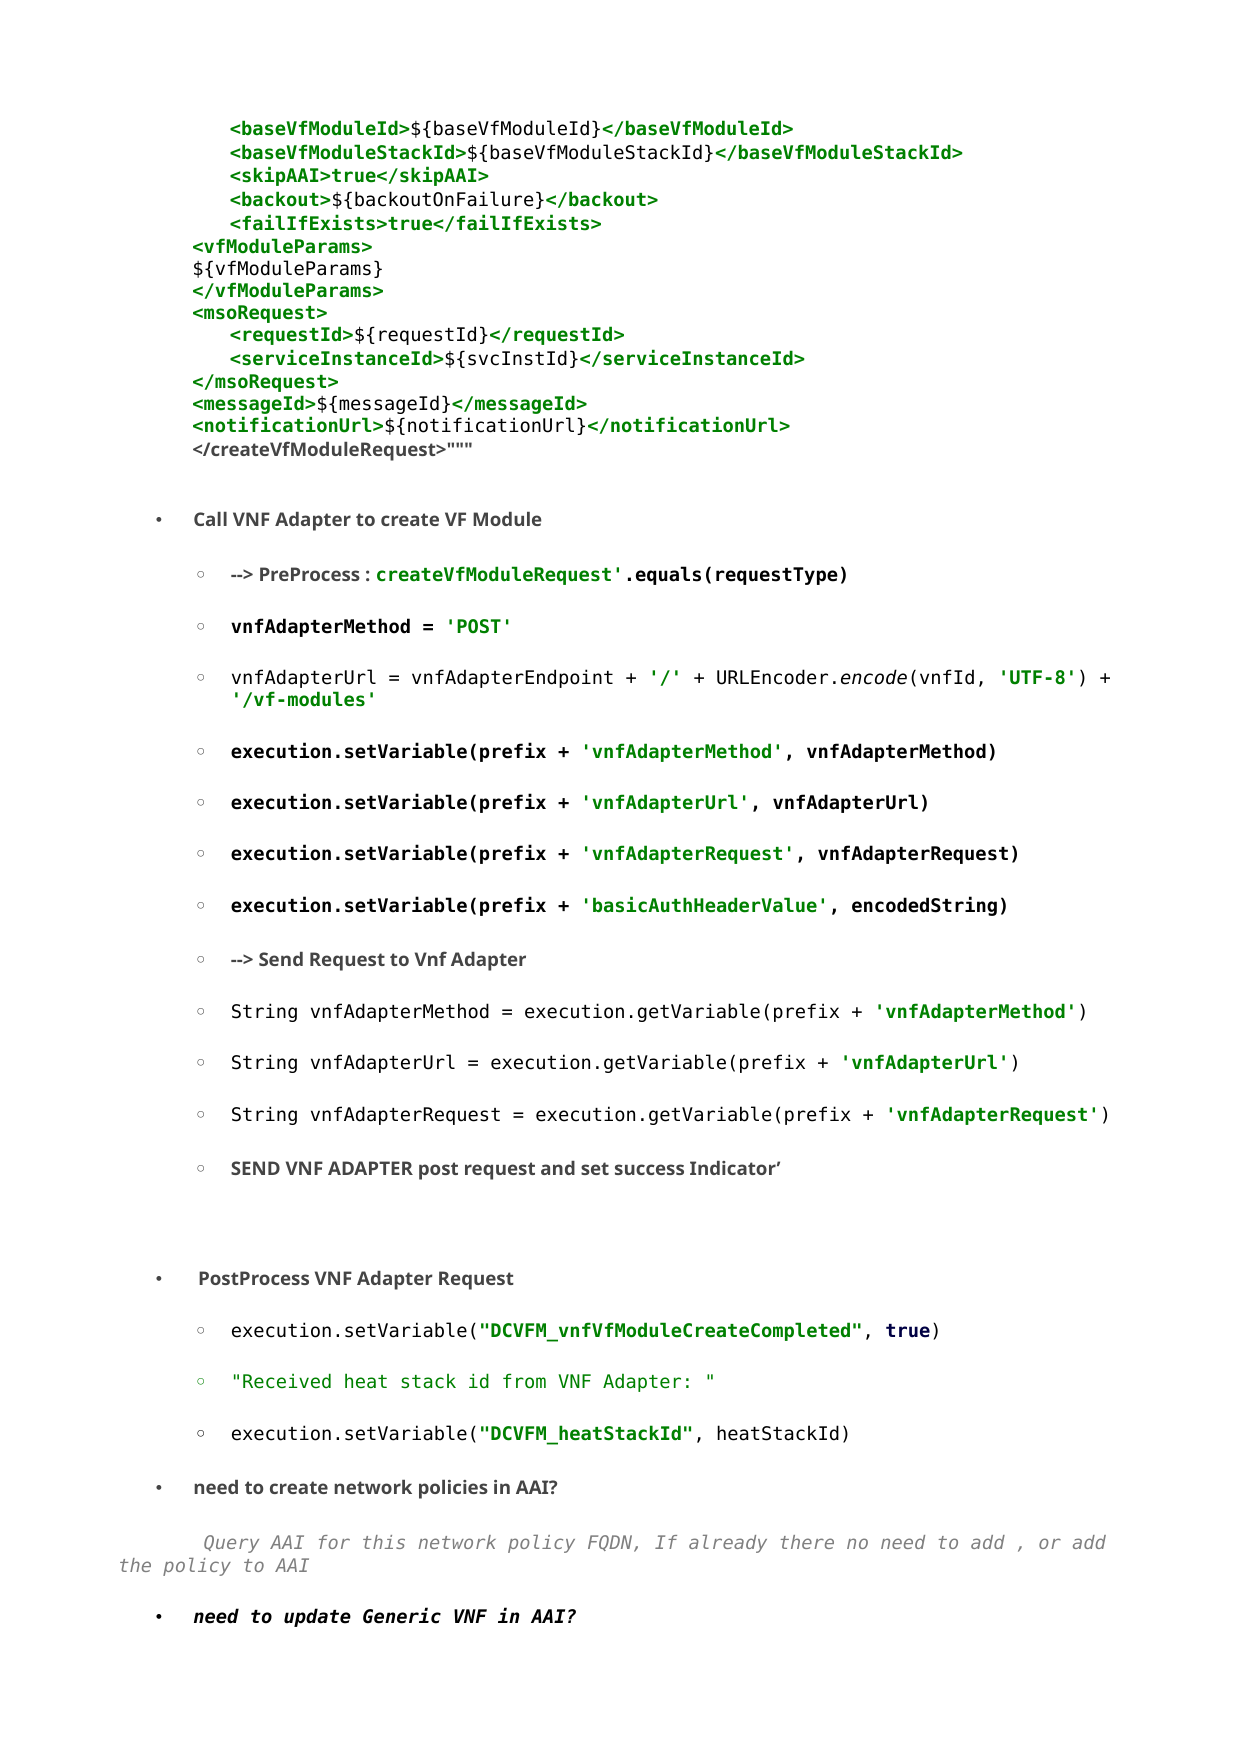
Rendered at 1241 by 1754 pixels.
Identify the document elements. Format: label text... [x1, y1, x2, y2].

list --> PreProcess : createVfModuleRequest'.equals(requestType) [193, 561, 1122, 587]
list need to create network policies in AAI? [156, 1474, 1122, 1500]
list execution.setVariable(prefix + 'basicAuthHeaderValue', encodedString) [193, 895, 1122, 917]
text <messageId>${messageId}</messageId> [118, 393, 1122, 415]
list "Received heat stack id from VNF Adapter: " [193, 1371, 1122, 1393]
list --> Send Request to Vnf Adapter [193, 946, 1122, 972]
list PostProcess VNF Adapter Request [156, 1265, 1122, 1291]
list execution.setVariable(prefix + 'vnfAdapterMethod', vnfAdapterMethod) [193, 741, 1122, 762]
text <baseVfModuleStackId>${baseVfModuleStackId}</baseVfModuleStackId> [118, 142, 1122, 165]
list SEND VNF ADAPTER post request and set success Indicator’ [193, 1155, 1122, 1181]
text <backout>${backoutOnFailure}</backout> [118, 189, 1122, 213]
text <vfModuleParams> [118, 236, 1122, 258]
text <requestId>${requestId}</requestId> [118, 324, 1122, 347]
list execution.setVariable(prefix + 'vnfAdapterRequest', vnfAdapterRequest) [193, 843, 1122, 865]
text ${vfModuleParams} [118, 258, 1122, 280]
list String vnfAdapterUrl = execution.getVariable(prefix + 'vnfAdapterUrl') [193, 1052, 1122, 1074]
list execution.setVariable("DCVFM_vnfVfModuleCreateCompleted", true) [193, 1320, 1122, 1342]
text Query AAI for this network policy FQDN, If already there no need to add , or add the policy to AAI [118, 1529, 1122, 1577]
text </createVfModuleRequest>""" [118, 437, 1122, 462]
text <serviceInstanceId>${svcInstId}</serviceInstanceId> [118, 347, 1122, 371]
text <notificationUrl>${notificationUrl}</notificationUrl> [118, 415, 1122, 437]
text <msoRequest> [118, 302, 1122, 324]
list Call VNF Adapter to create VF Module [156, 506, 1122, 532]
list execution.setVariable(prefix + 'vnfAdapterUrl', vnfAdapterUrl) [193, 792, 1122, 814]
text </vfModuleParams> [118, 280, 1122, 302]
text <failIfExists>true</failIfExists> [118, 213, 1122, 236]
list vnfAdapterMethod = 'POST' [193, 616, 1122, 638]
list String vnfAdapterRequest = execution.getVariable(prefix + 'vnfAdapterRequest') [193, 1104, 1122, 1126]
list execution.setVariable("DCVFM_heatStackId", heatStackId) [193, 1423, 1122, 1445]
list need to update Generic VNF in AAI? [156, 1606, 1122, 1628]
text <baseVfModuleId>${baseVfModuleId}</baseVfModuleId> [118, 118, 1122, 142]
text <skipAAI>true</skipAAI> [118, 165, 1122, 189]
list String vnfAdapterMethod = execution.getVariable(prefix + 'vnfAdapterMethod') [193, 1001, 1122, 1023]
list vnfAdapterUrl = vnfAdapterEndpoint + '/' + URLEncoder.encode(vnfId, 'UTF-8') + '/vf-modules' [193, 667, 1122, 711]
text </msoRequest> [118, 371, 1122, 393]
